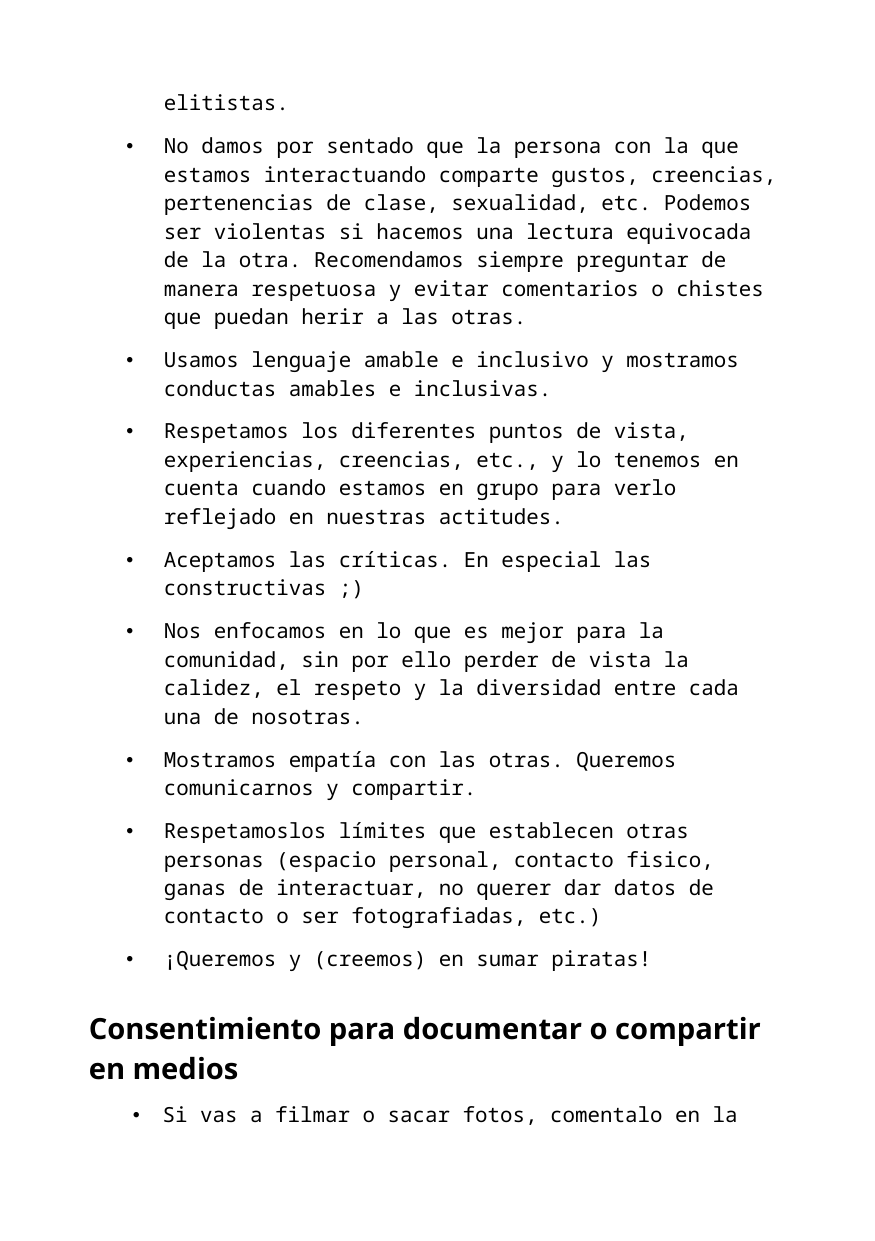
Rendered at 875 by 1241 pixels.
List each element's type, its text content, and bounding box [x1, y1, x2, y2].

subtitle Consentimiento para documentar o compartir en medios [88, 1008, 786, 1088]
list ¡Queremos y (creemos) en sumar piratas! [126, 944, 786, 973]
list No damos por sentado que la persona con la que estamos interactuando comparte gustos, creencias, pertenencias de clase, sexualidad, etc. Podemos ser violentas si hacemos una lectura equivocada de la otra. Recomendamos siempre preguntar de manera respetuosa y evitar comentarios o chistes que puedan herir a las otras. [126, 132, 786, 331]
list Respetamoslos límites que establecen otras personas (espacio personal, contacto fisico, ganas de interactuar, no querer dar datos de contacto o ser fotografiadas, etc.) [126, 816, 786, 930]
list Usamos lenguaje amable e inclusivo y mostramos conductas amables e inclusivas. [126, 345, 786, 402]
list Respetamos los diferentes puntos de vista, experiencias, creencias, etc., y lo tenemos en cuenta cuando estamos en grupo para verlo reflejado en nuestras actitudes. [126, 417, 786, 530]
list elitistas. [126, 88, 786, 117]
list Si vas a filmar o sacar fotos, comentalo en la [133, 1100, 786, 1129]
list Aceptamos las críticas. En especial las constructivas ;) [126, 545, 786, 602]
list Nos enfocamos en lo que es mejor para la comunidad, sin por ello perder de vista la calidez, el respeto y la diversidad entre cada una de nosotras. [126, 616, 786, 730]
list Mostramos empatía con las otras. Queremos comunicarnos y compartir. [126, 745, 786, 802]
